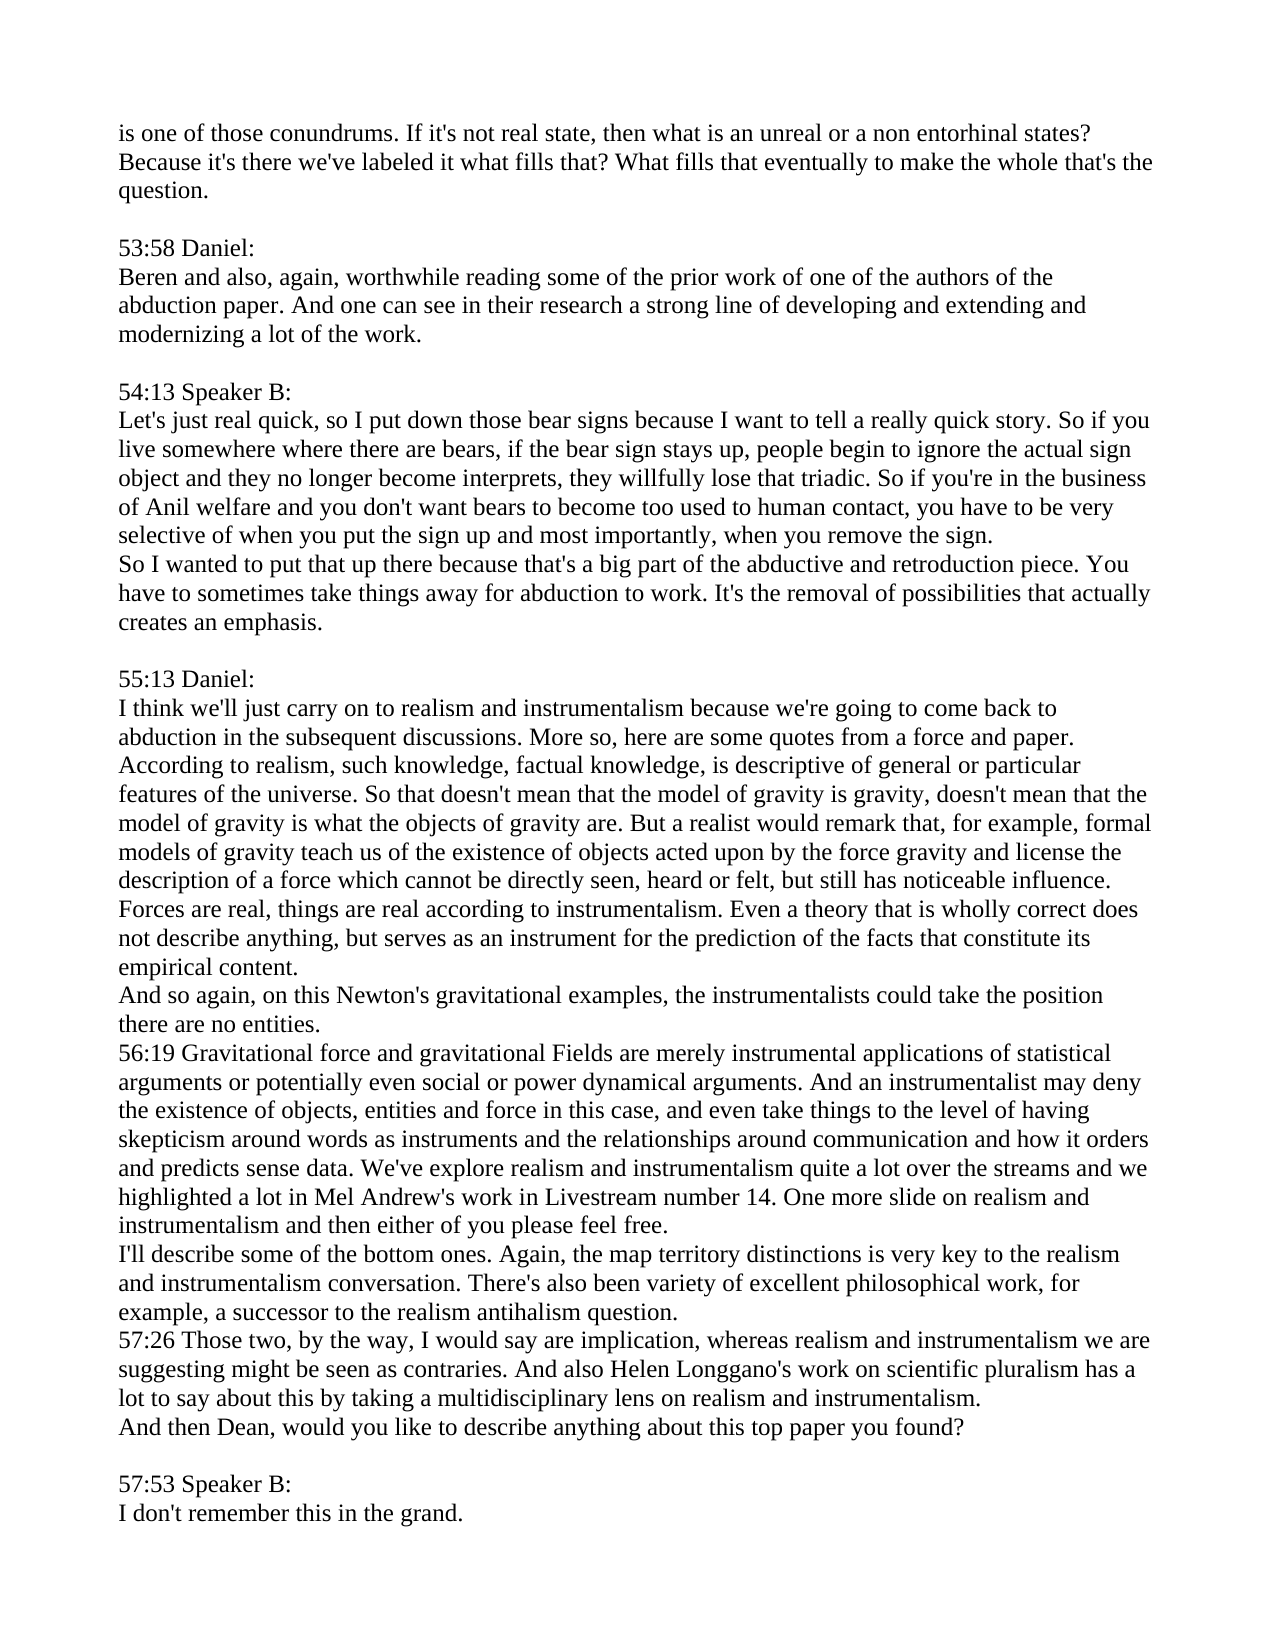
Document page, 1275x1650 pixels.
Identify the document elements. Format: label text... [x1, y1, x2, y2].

text 57:26 Those two, by the way, I would say are implication, whereas realism and instrumentalism we are suggesting might be seen as contraries. And also Helen Longgano's work on scientific pluralism has a lot to say about this by taking a multidisciplinary lens on realism and instrumentalism. [118, 1326, 1157, 1412]
text And so again, on this Newton's gravitational examples, the instrumentalists could take the position there are no entities. [118, 981, 1157, 1038]
text Beren and also, again, worthwhile reading some of the prior work of one of the authors of the abduction paper. And one can see in their research a strong line of developing and extending and modernizing a lot of the work. [118, 262, 1157, 348]
text Let's just real quick, so I put down those bear signs because I want to tell a really quick story. So if you live somewhere where there are bears, if the bear sign stays up, people begin to ignore the actual sign object and they no longer become interprets, they willfully lose that triadic. So if you're in the business of Anil welfare and you don't want bears to become too used to human contact, you have to be very selective of when you put the sign up and most importantly, when you remove the sign. [118, 406, 1157, 549]
text is one of those conundrums. If it's not real state, then what is an unreal or a non entorhinal states? Because it's there we've labeled it what fills that? What fills that eventually to make the whole that's the question. [118, 118, 1157, 204]
text 55:13 Daniel: [118, 664, 1157, 693]
text I think we'll just carry on to realism and instrumentalism because we're going to come back to abduction in the subsequent discussions. More so, here are some quotes from a force and paper. [118, 693, 1157, 751]
text I don't remember this in the grand. [118, 1498, 1157, 1527]
text So I wanted to put that up there because that's a big part of the abductive and retroduction piece. You have to sometimes take things away for abduction to work. It's the removal of possibilities that actually creates an emphasis. [118, 549, 1157, 636]
text 54:13 Speaker B: [118, 377, 1157, 406]
text 53:58 Daniel: [118, 233, 1157, 262]
text According to realism, such knowledge, factual knowledge, is descriptive of general or particular features of the universe. So that doesn't mean that the model of gravity is gravity, doesn't mean that the model of gravity is what the objects of gravity are. But a realist would remark that, for example, formal models of gravity teach us of the existence of objects acted upon by the force gravity and license the description of a force which cannot be directly seen, heard or felt, but still has noticeable influence. Forces are real, things are real according to instrumentalism. Even a theory that is wholly correct does not describe anything, but serves as an instrument for the prediction of the facts that constitute its empirical content. [118, 751, 1157, 981]
text I'll describe some of the bottom ones. Again, the map territory distinctions is very key to the realism and instrumentalism conversation. There's also been variety of excellent philosophical work, for example, a successor to the realism antihalism question. [118, 1239, 1157, 1326]
text And then Dean, would you like to describe anything about this top paper you found? [118, 1412, 1157, 1441]
text 56:19 Gravitational force and gravitational Fields are merely instrumental applications of statistical arguments or potentially even social or power dynamical arguments. And an instrumentalist may deny the existence of objects, entities and force in this case, and even take things to the level of having skepticism around words as instruments and the relationships around communication and how it orders and predicts sense data. We've explore realism and instrumentalism quite a lot over the streams and we highlighted a lot in Mel Andrew's work in Livestream number 14. One more slide on realism and instrumentalism and then either of you please feel free. [118, 1038, 1157, 1239]
text 57:53 Speaker B: [118, 1469, 1157, 1498]
